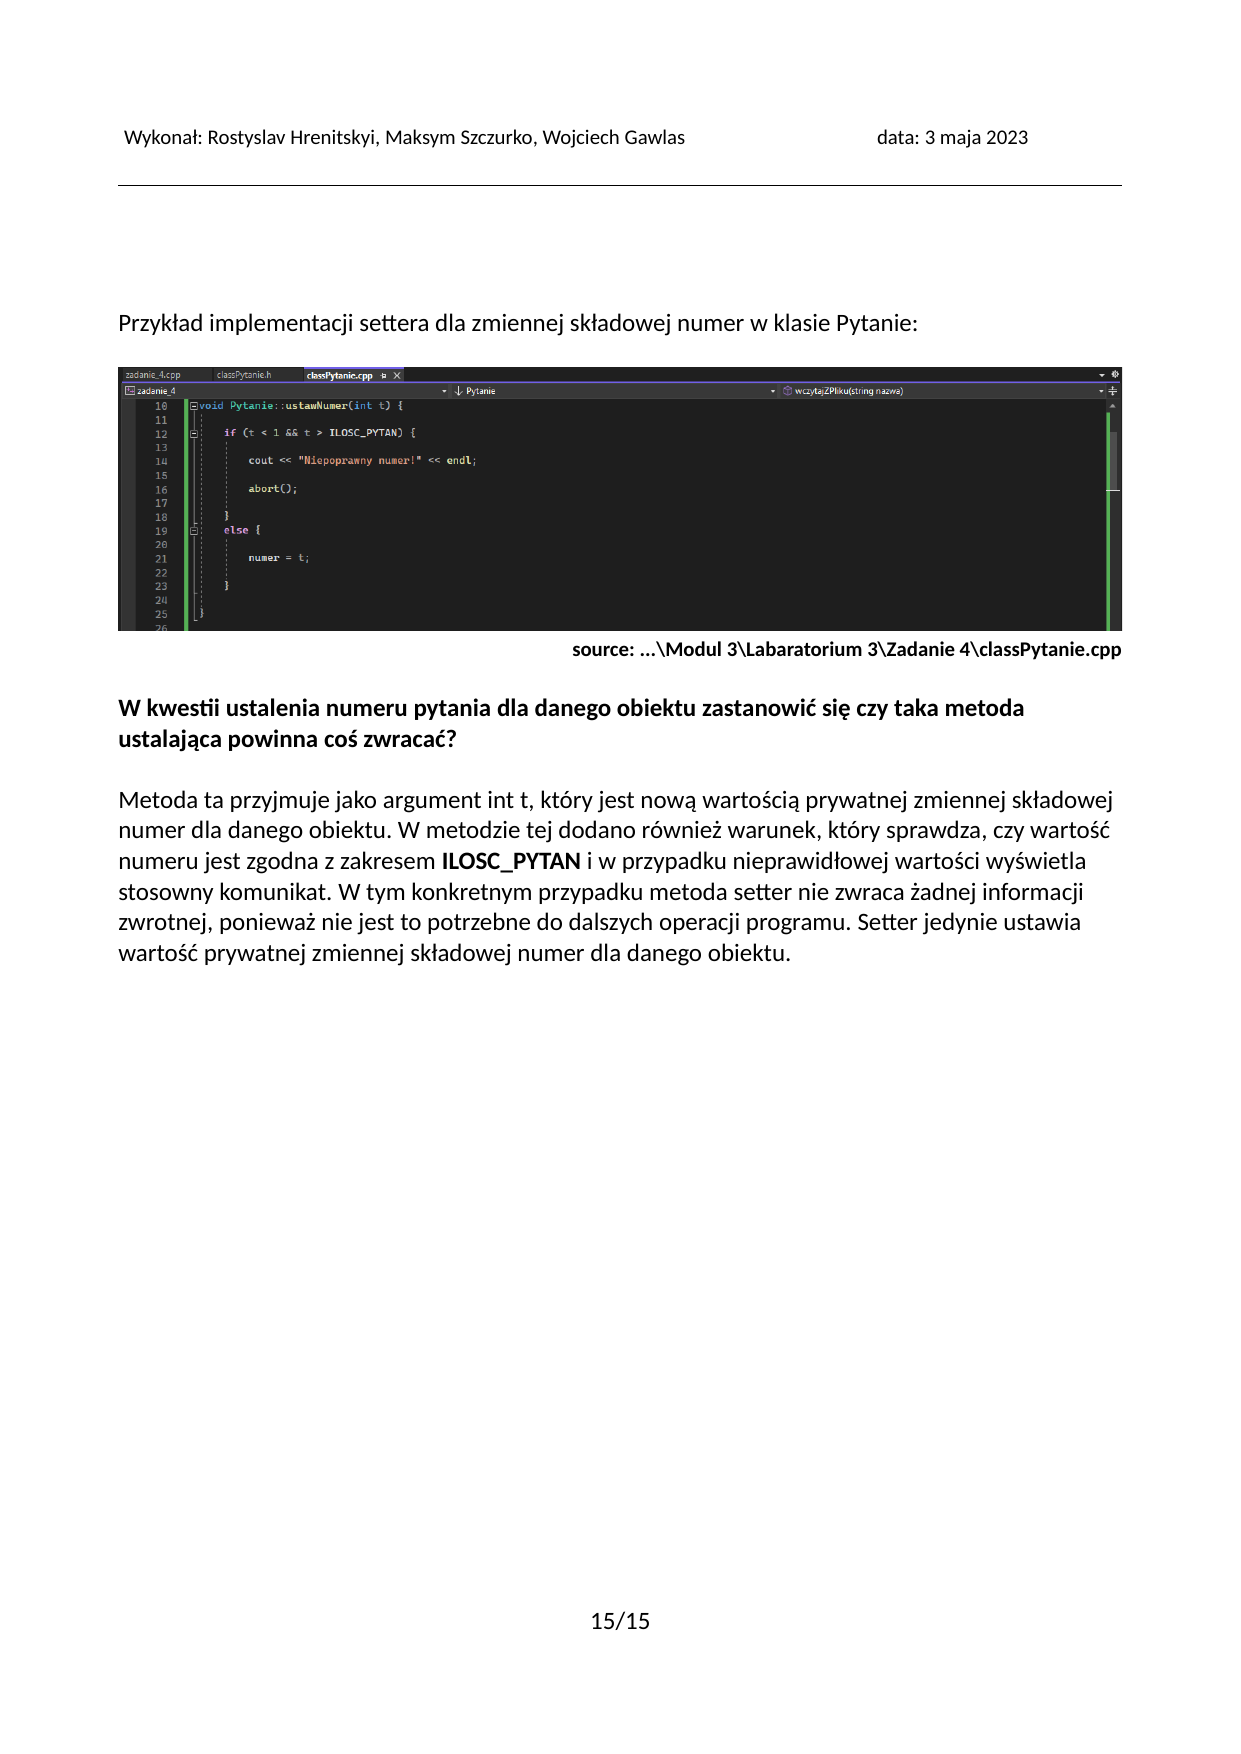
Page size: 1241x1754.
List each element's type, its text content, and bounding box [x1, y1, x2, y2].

text Przykład implementacji settera dla zmiennej składowej numer w klasie Pytanie: [118, 307, 1122, 337]
text W kwestii ustalenia numeru pytania dla danego obiektu zastanowić się czy taka metoda ustalająca powinna coś zwracać? [118, 693, 1122, 754]
picture [118, 367, 1123, 631]
text source: ...\Modul 3\Labaratorium 3\Zadanie 4\classPytanie.cpp [118, 637, 1122, 662]
text Metoda ta przyjmuje jako argument int t, który jest nową wartością prywatnej zmiennej składowej numer dla danego obiektu. W metodzie tej dodano również warunek, który sprawdza, czy wartość numeru jest zgodna z zakresem ILOSC_PYTAN i w przypadku nieprawidłowej wartości wyświetla stosowny komunikat. W tym konkretnym przypadku metoda setter nie zwraca żadnej informacji zwrotnej, ponieważ nie jest to potrzebne do dalszych operacji programu. Setter jedynie ustawia wartość prywatnej zmiennej składowej numer dla danego obiektu. [118, 784, 1122, 967]
